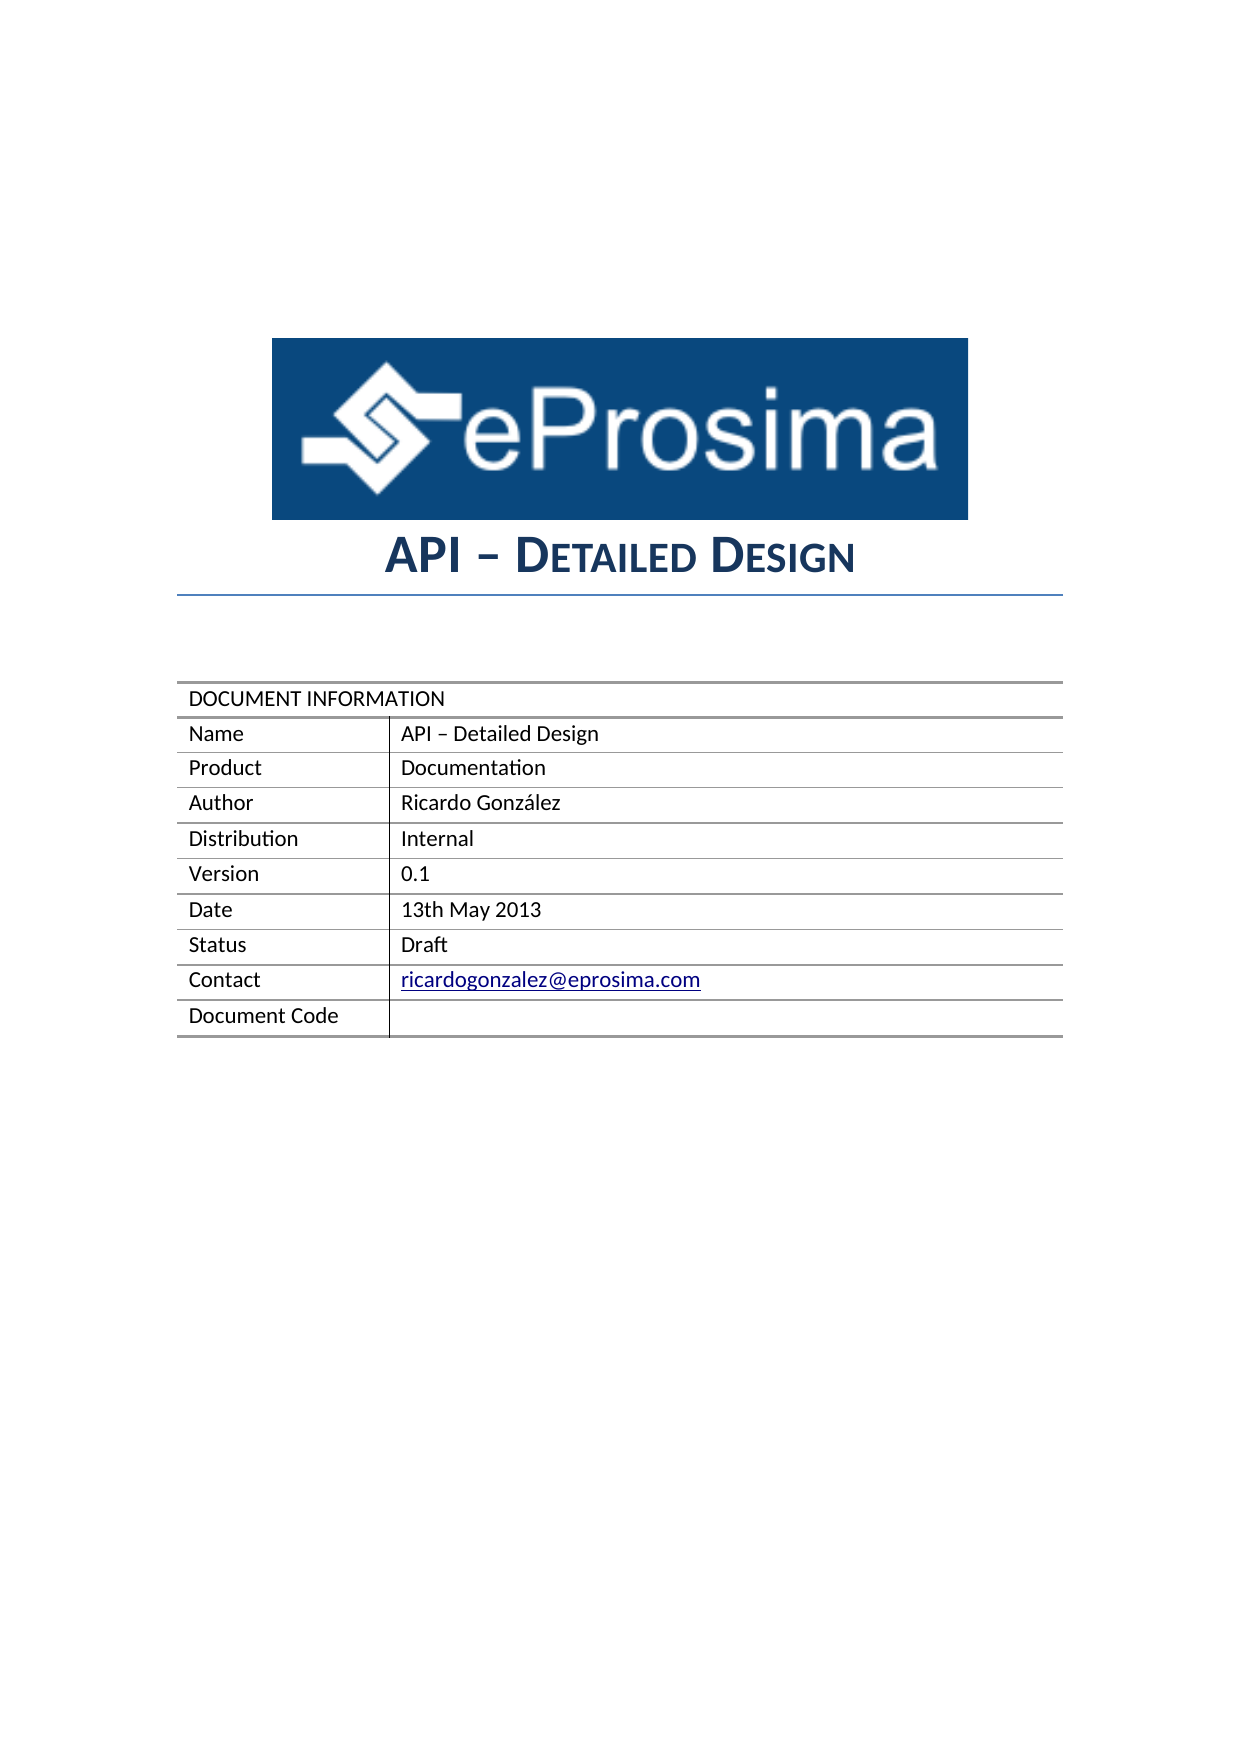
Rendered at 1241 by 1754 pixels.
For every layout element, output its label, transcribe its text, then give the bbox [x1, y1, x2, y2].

table_header DOCUMENT INFORMATION [177, 684, 1063, 716]
table_cell Status [177, 930, 389, 964]
table_cell 0.1 [390, 859, 1063, 893]
table_cell [390, 1001, 1063, 1035]
table_cell Distribution [177, 824, 389, 858]
table_cell 13th May 2013 [390, 895, 1063, 928]
table_cell Author [177, 788, 389, 822]
table_cell Document Code [177, 1001, 389, 1035]
table_cell Date [177, 895, 389, 928]
table_cell ricardogonzalez@eprosima.com [390, 966, 1063, 999]
table_cell Contact [177, 966, 389, 999]
title API – Detailed Design [177, 339, 1063, 594]
table_cell Internal [390, 824, 1063, 858]
table_cell Documentation [390, 753, 1063, 787]
table_cell Name [177, 719, 389, 751]
table_cell Product [177, 753, 389, 787]
table_cell API – Detailed Design [390, 719, 1063, 751]
table_cell Draft [390, 930, 1063, 964]
table_cell Version [177, 859, 389, 893]
table_cell Ricardo González [390, 788, 1063, 822]
picture [272, 338, 969, 520]
